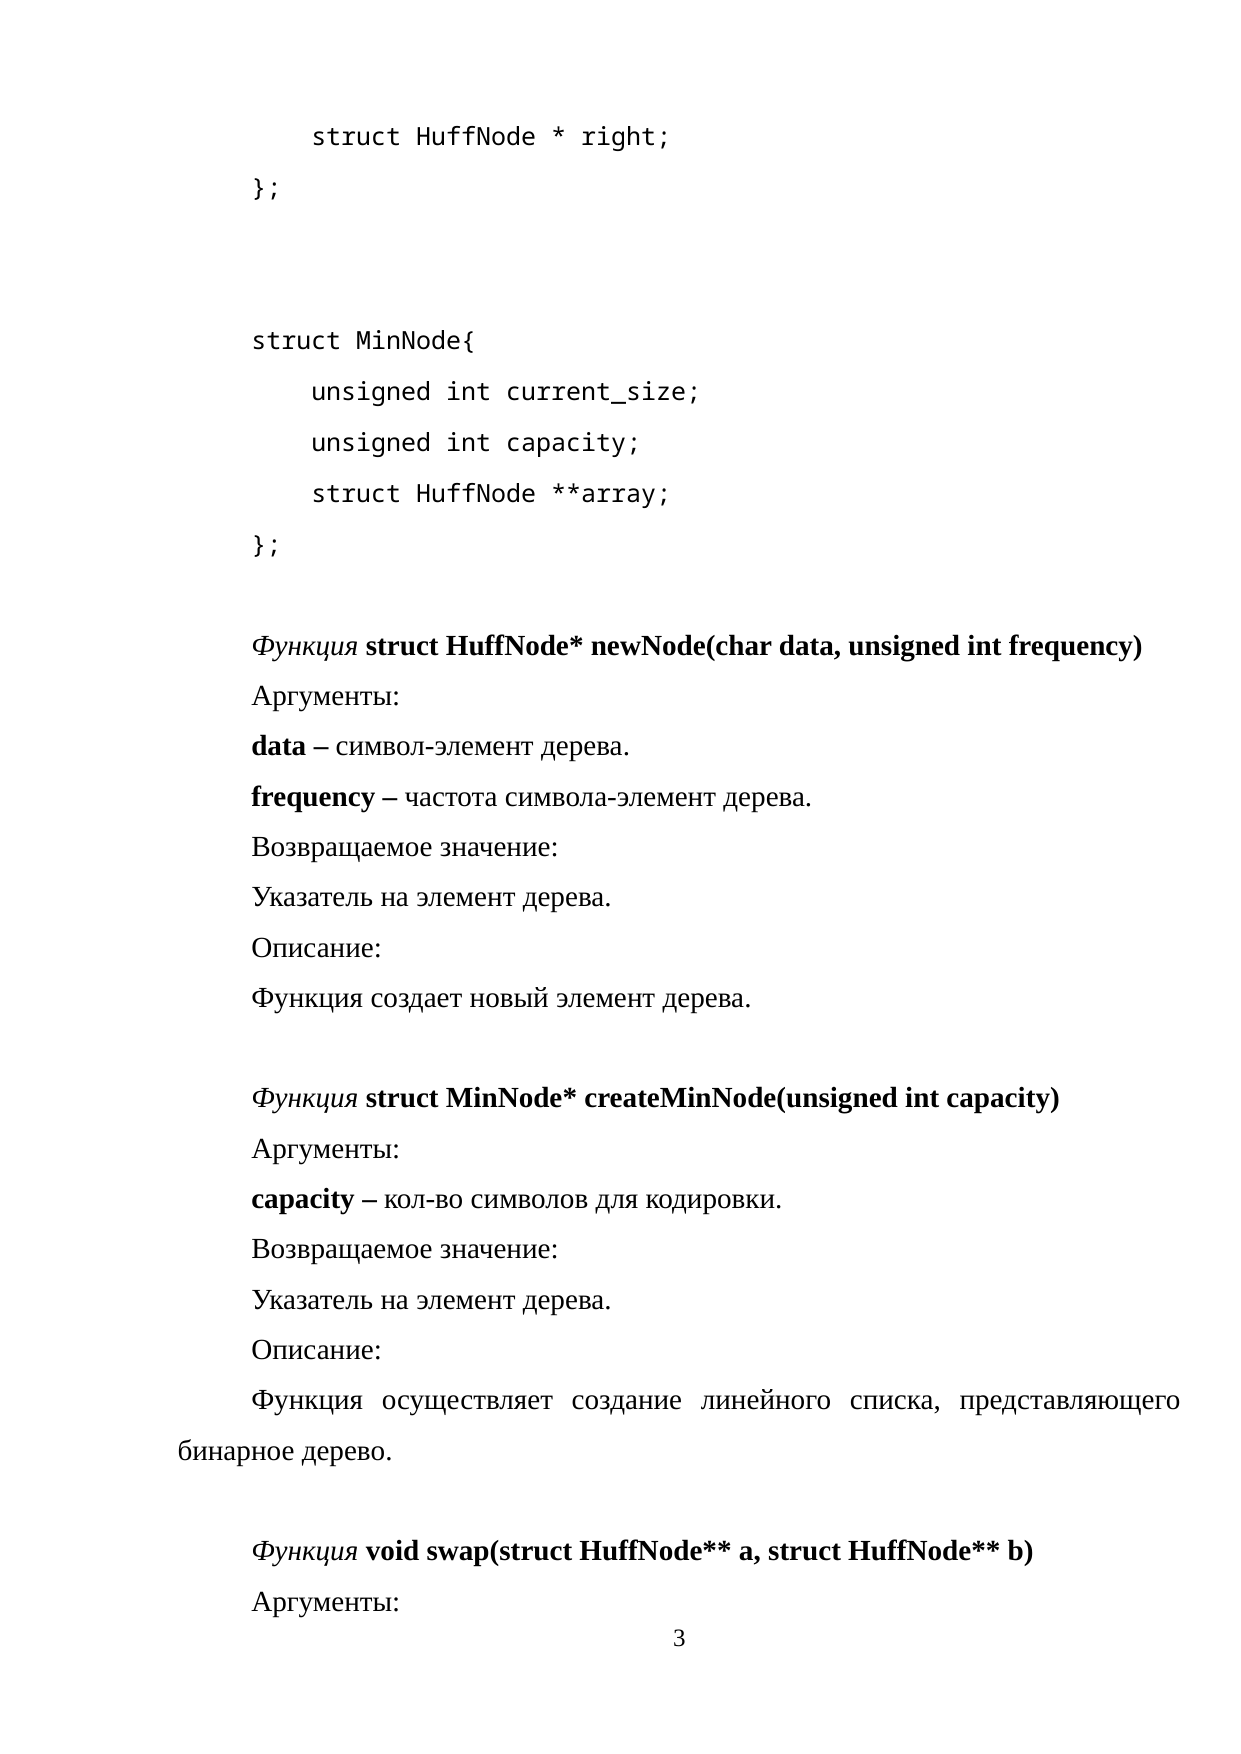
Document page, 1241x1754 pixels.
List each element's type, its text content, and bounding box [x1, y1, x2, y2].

text data – символ-элемент дерева. [177, 728, 1181, 762]
text Функция void swap(struct HuffNode** a, struct HuffNode** b) [177, 1533, 1181, 1567]
text frequency – частота символа-элемент дерева. [177, 779, 1181, 812]
text }; [177, 526, 1181, 561]
text Аргументы: [177, 678, 1181, 712]
text unsigned int capacity; [177, 424, 1181, 458]
text Функция осуществляет создание линейного списка, представляющего бинарное дерево. [177, 1382, 1181, 1466]
text Функция создает новый элемент дерева. [177, 980, 1181, 1013]
text Возвращаемое значение: [177, 829, 1181, 863]
text Функция struct MinNode* createMinNode(unsigned int capacity) [177, 1081, 1181, 1114]
text Возвращаемое значение: [177, 1232, 1181, 1265]
text capacity – кол-во символов для кодировки. [177, 1181, 1181, 1215]
text Указатель на элемент дерева. [177, 1282, 1181, 1315]
text Функция struct HuffNode* newNode(char data, unsigned int frequency) [177, 628, 1181, 661]
text struct HuffNode **array; [177, 475, 1181, 509]
text Описание: [177, 930, 1181, 963]
text Аргументы: [177, 1131, 1181, 1164]
text Аргументы: [177, 1584, 1181, 1617]
text Описание: [177, 1332, 1181, 1366]
text }; [177, 169, 1181, 203]
text Указатель на элемент дерева. [177, 879, 1181, 913]
text struct HuffNode * right; [177, 118, 1181, 152]
text unsigned int current_size; [177, 373, 1181, 407]
text struct MinNode{ [177, 322, 1181, 356]
